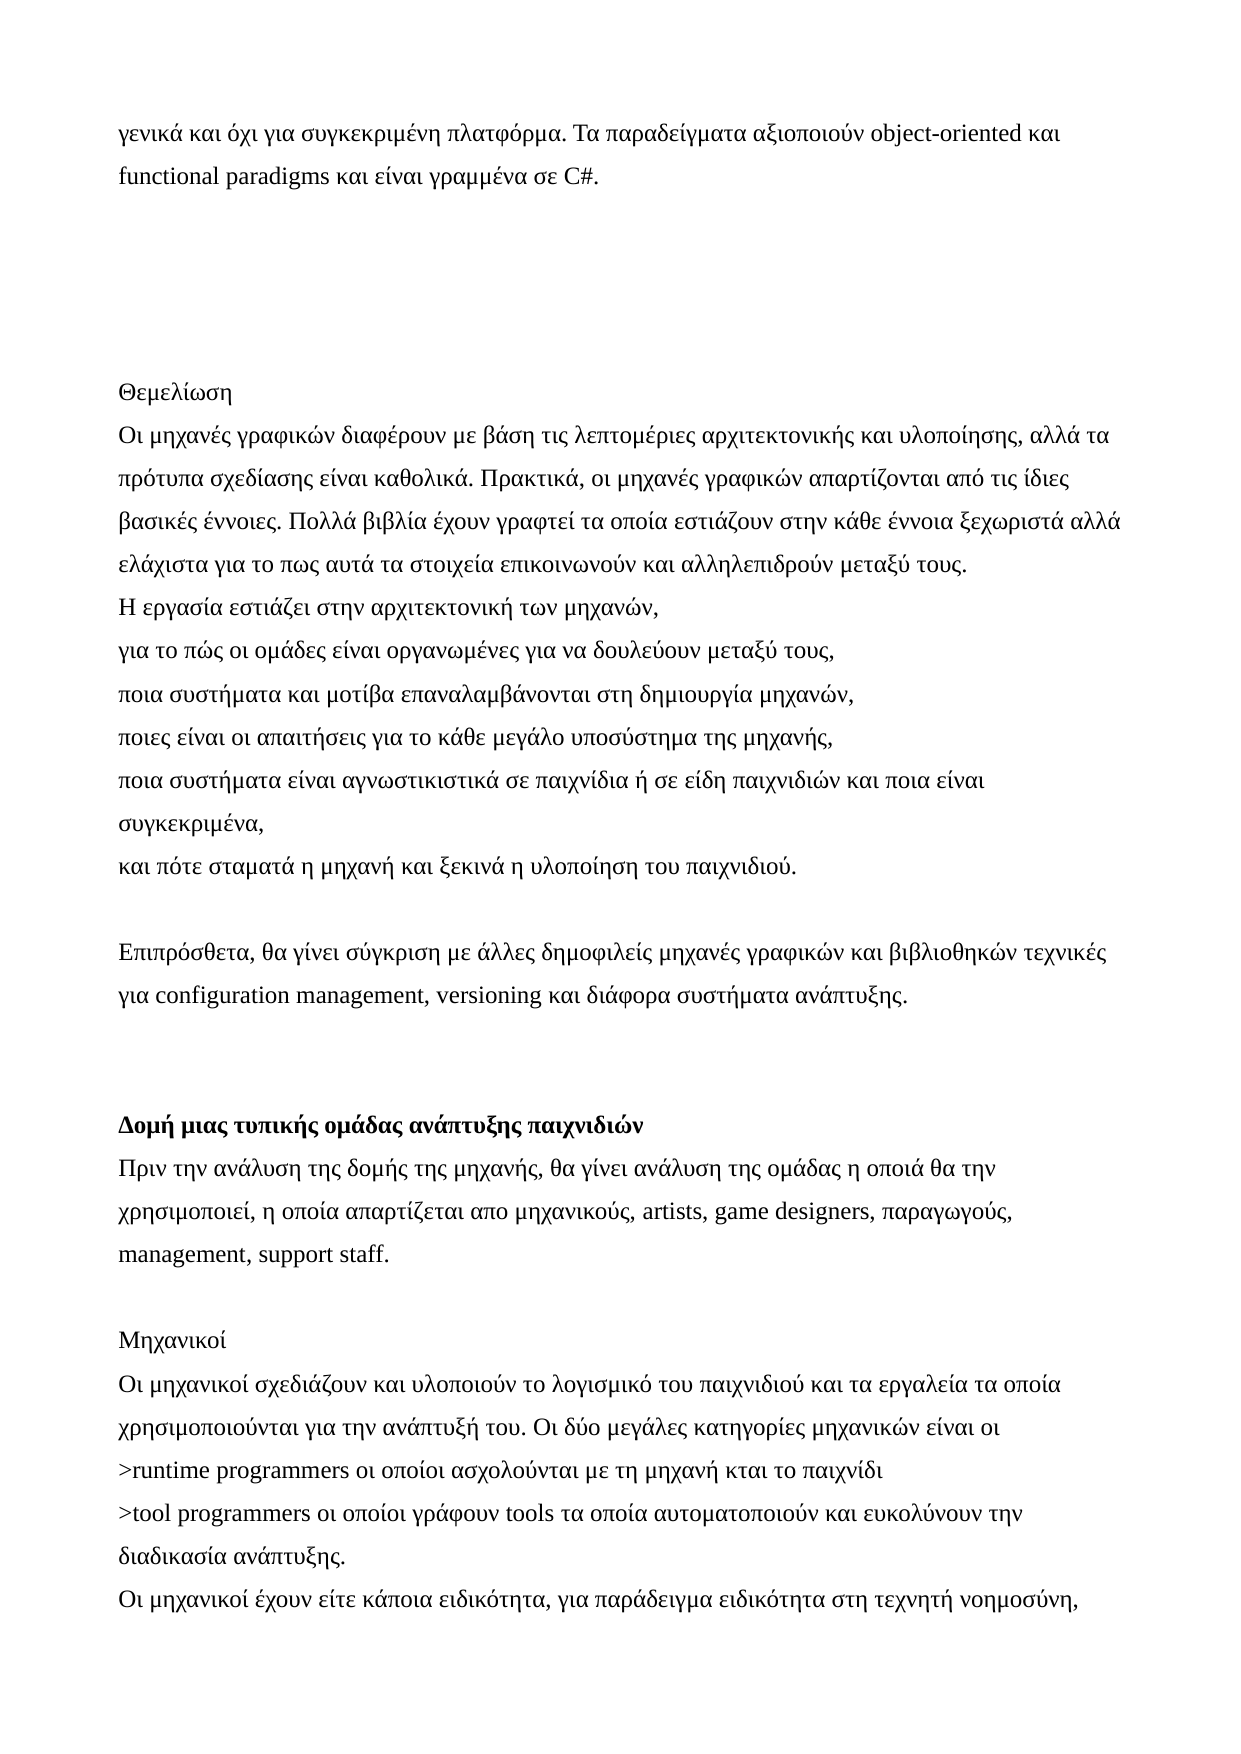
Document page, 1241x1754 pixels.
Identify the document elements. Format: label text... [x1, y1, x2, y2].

text Η εργασία εστιάζει στην αρχιτεκτονική των μηχανών, [118, 592, 1122, 621]
text Δομή μιας τυπικής ομάδας ανάπτυξης παιχνιδιών [118, 1110, 1122, 1139]
text Οι μηχανικοί σχεδιάζουν και υλοποιούν το λογισμικό του παιχνιδιού και τα εργαλεία τα οποία χρησιμοποιούνται για την ανάπτυξή του. Οι δύο μεγάλες κατηγορίες μηχανικών είναι οι [118, 1369, 1122, 1441]
text >runtime programmers οι οποίοι ασχολούνται με τη μηχανή κται το παιχνίδι [118, 1455, 1122, 1484]
text και πότε σταματά η μηχανή και ξεκινά η υλοποίηση του παιχνιδιού. [118, 851, 1122, 880]
text Μηχανικοί [118, 1326, 1122, 1354]
text ποια συστήματα είναι αγνωστικιστικά σε παιχνίδια ή σε είδη παιχνιδιών και ποια είναι συγκεκριμένα, [118, 765, 1122, 837]
text Eπιπρόσθετα, θα γίνει σύγκριση με άλλες δημοφιλείς μηχανές γραφικών και βιβλιοθηκών τεχνικές για configuration management, versioning και διάφορα συστήματα ανάπτυξης. [118, 937, 1122, 1052]
text Θεμελίωση [118, 377, 1122, 406]
text Οι μηχανικοί έχουν είτε κάποια ειδικότητα, για παράδειγμα ειδικότητα στη τεχνητή νοημοσύνη, [118, 1584, 1122, 1613]
text Οι μηχανές γραφικών διαφέρουν με βάση τις λεπτομέριες αρχιτεκτονικής και υλοποίησης, αλλά τα πρότυπα σχεδίασης είναι καθολικά. Πρακτικά, οι μηχανές γραφικών απαρτίζονται από τις ίδιες βασικές έννοιες. Πολλά βιβλία έχουν γραφτεί τα οποία εστιάζουν στην κάθε έννοια ξεχωριστά αλλά ελάχιστα για το πως αυτά τα στοιχεία επικοινωνούν και αλληλεπιδρούν μεταξύ τους. [118, 420, 1122, 578]
text ποια συστήματα και μοτίβα επαναλαμβάνονται στη δημιουργία μηχανών, [118, 679, 1122, 707]
text γενικά και όχι για συγκεκριμένη πλατφόρμα. Τα παραδείγματα αξιοποιούν object-oriented και functional paradigms και είναι γραμμένα σε C#. [118, 118, 1122, 190]
text ποιες είναι οι απαιτήσεις για το κάθε μεγάλο υποσύστημα της μηχανής, [118, 722, 1122, 751]
text για το πώς οι ομάδες είναι οργανωμένες για να δουλεύουν μεταξύ τους, [118, 636, 1122, 664]
text Πριν την ανάλυση της δομής της μηχανής, θα γίνει ανάλυση της ομάδας η οποιά θα την χρησιμοποιεί, η οποία απαρτίζεται απο μηχανικούς, artists, game designers, παραγωγούς, management, support staff. [118, 1153, 1122, 1268]
text >tool programmers οι οποίοι γράφουν tools τα οποία αυτοματοποιούν και ευκολύνουν την διαδικασία ανάπτυξης. [118, 1498, 1122, 1570]
